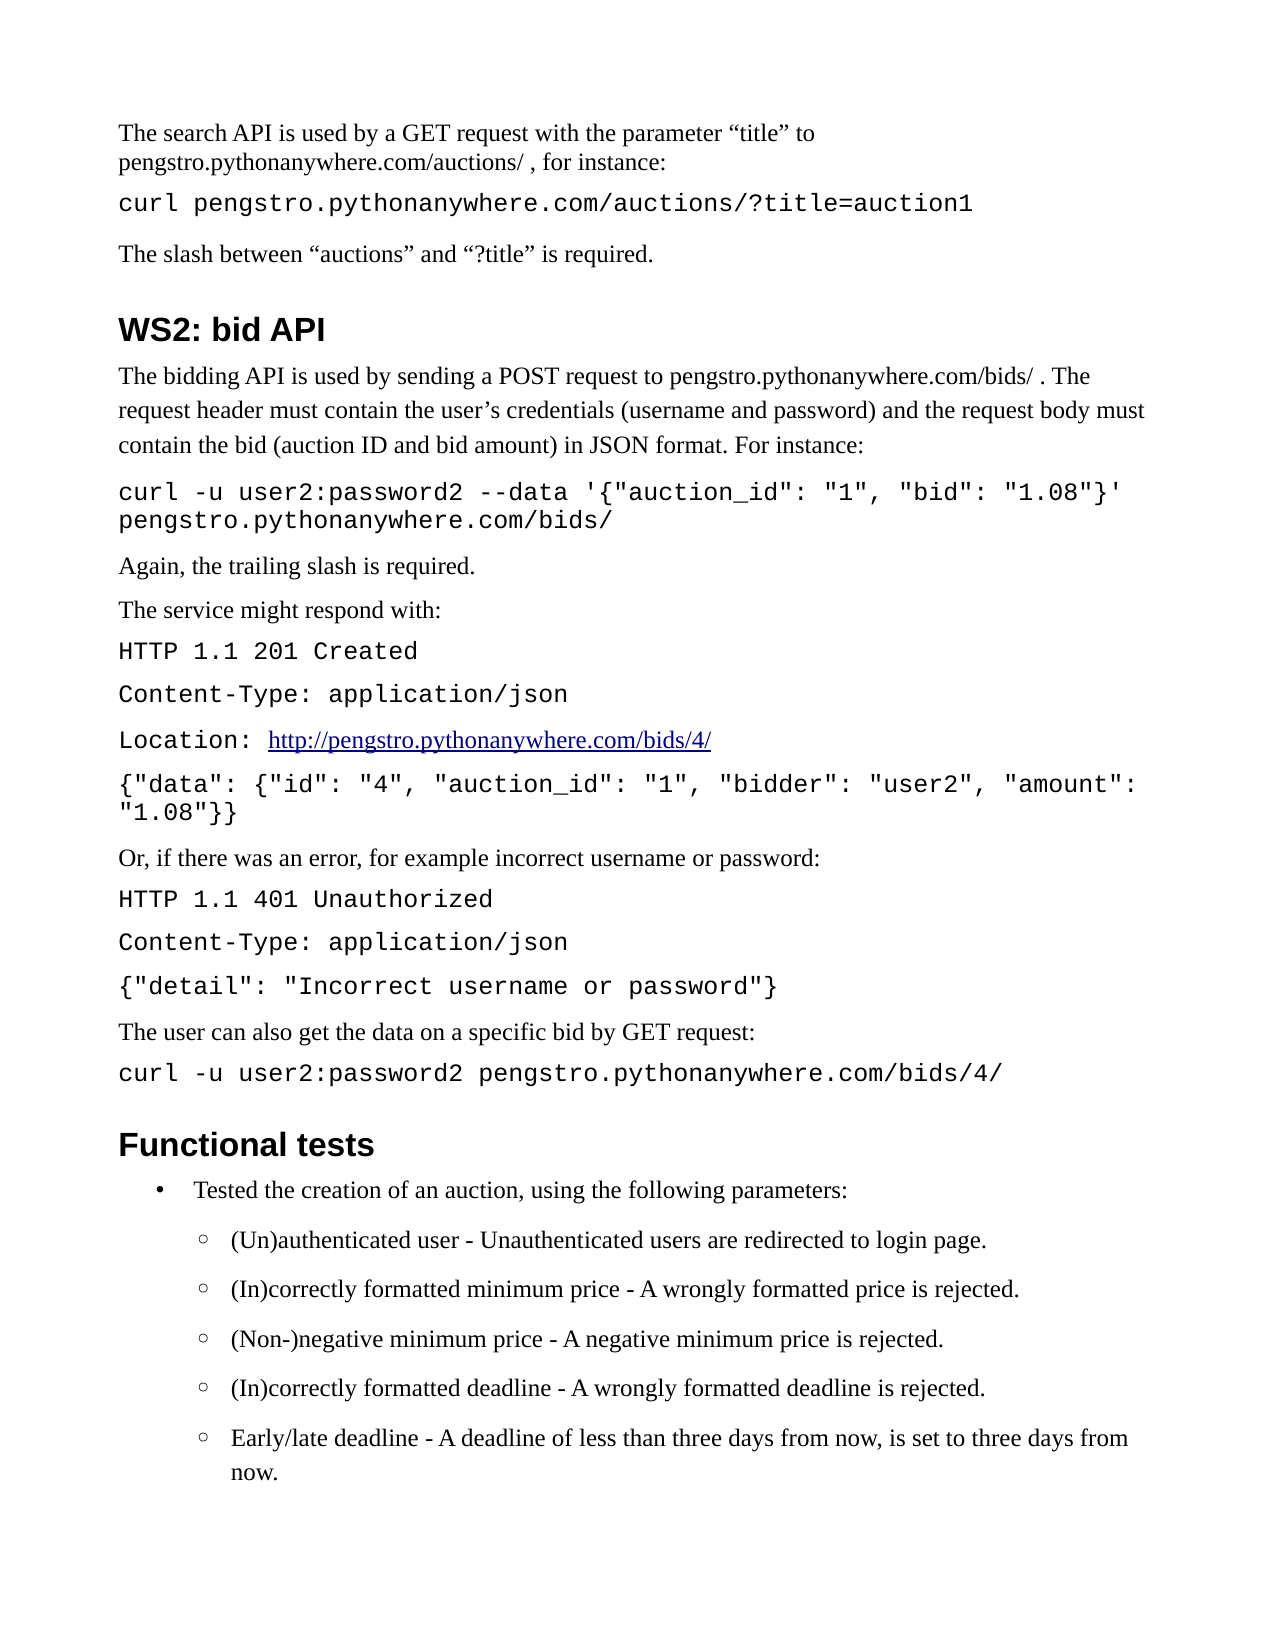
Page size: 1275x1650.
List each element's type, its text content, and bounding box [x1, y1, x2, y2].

text Again, the trailing slash is required. [118, 551, 1157, 580]
list (In)correctly formatted minimum price - A wrongly formatted price is rejected. [193, 1274, 1157, 1303]
list Tested the creation of an auction, using the following parameters: [156, 1176, 1157, 1204]
text Location: http://pengstro.pythonanywhere.com/bids/4/ [118, 725, 1157, 756]
text The slash between “auctions” and “?title” is required. [118, 239, 1157, 268]
text curl -u user2:password2 --data '{"auction_id": "1", "bid": "1.08"}' pengstro.pythonanywhere.com/bids/ [118, 479, 1157, 536]
text The service might respond with: [118, 595, 1157, 624]
text curl pengstro.pythonanywhere.com/auctions/?title=auction1 [118, 191, 1157, 219]
text HTTP 1.1 401 Unauthorized [118, 887, 1157, 915]
subtitle WS2: bid API [118, 310, 1157, 348]
text Content-Type: application/json [118, 682, 1157, 710]
text The search API is used by a GET request with the parameter “title” to pengstro.pythonanywhere.com/auctions/ , for instance: [118, 118, 1157, 176]
list Early/late deadline - A deadline of less than three days from now, is set to three days from now. [193, 1423, 1157, 1486]
text {"detail": "Incorrect username or password"} [118, 973, 1157, 1002]
subtitle Functional tests [118, 1124, 1157, 1163]
text HTTP 1.1 201 Created [118, 639, 1157, 667]
text Content-Type: application/json [118, 930, 1157, 958]
text curl -u user2:password2 pengstro.pythonanywhere.com/bids/4/ [118, 1060, 1157, 1089]
text {"data": {"id": "4", "auction_id": "1", "bidder": "user2", "amount": "1.08"}} [118, 771, 1157, 828]
text The bidding API is used by sending a POST request to pengstro.pythonanywhere.com/bids/ . The request header must contain the user’s credentials (username and password) and the request body must contain the bid (auction ID and bid amount) in JSON format. For instance: [118, 361, 1157, 459]
list (Un)authenticated user - Unauthenticated users are redirected to login page. [193, 1225, 1157, 1254]
text Or, if there was an error, for example incorrect username or password: [118, 843, 1157, 872]
list (In)correctly formatted deadline - A wrongly formatted deadline is rejected. [193, 1373, 1157, 1402]
list (Non-)negative minimum price - A negative minimum price is rejected. [193, 1324, 1157, 1353]
text The user can also get the data on a specific bid by GET request: [118, 1017, 1157, 1045]
